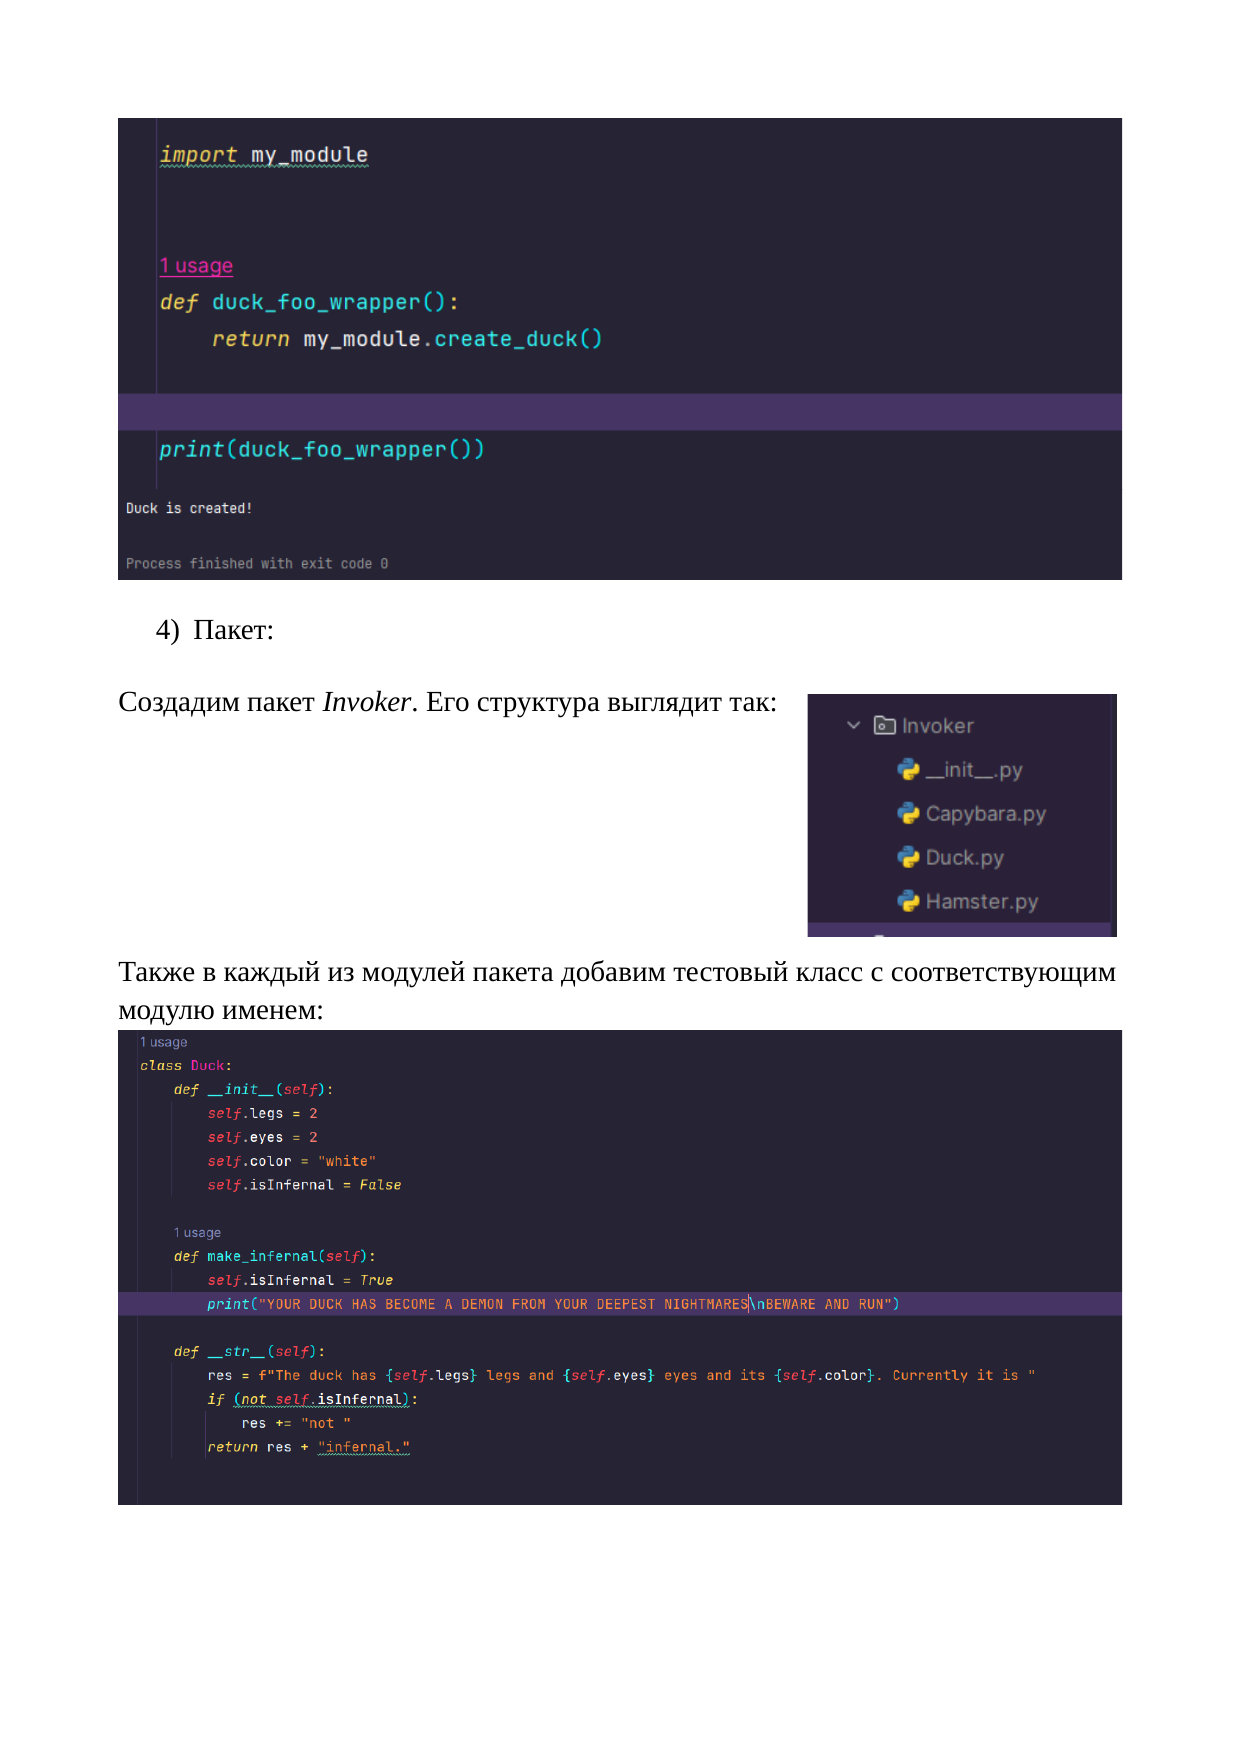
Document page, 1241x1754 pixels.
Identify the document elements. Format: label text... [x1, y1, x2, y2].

picture [118, 1030, 1123, 1505]
text Создадим пакет Invoker. Его структура выглядит так: [118, 684, 1122, 717]
picture [118, 118, 1123, 580]
list Пакет: [156, 612, 1122, 646]
picture [807, 694, 1117, 937]
text Также в каждый из модулей пакета добавим тестовый класс с соответствующим модулю именем: [118, 954, 1122, 1026]
